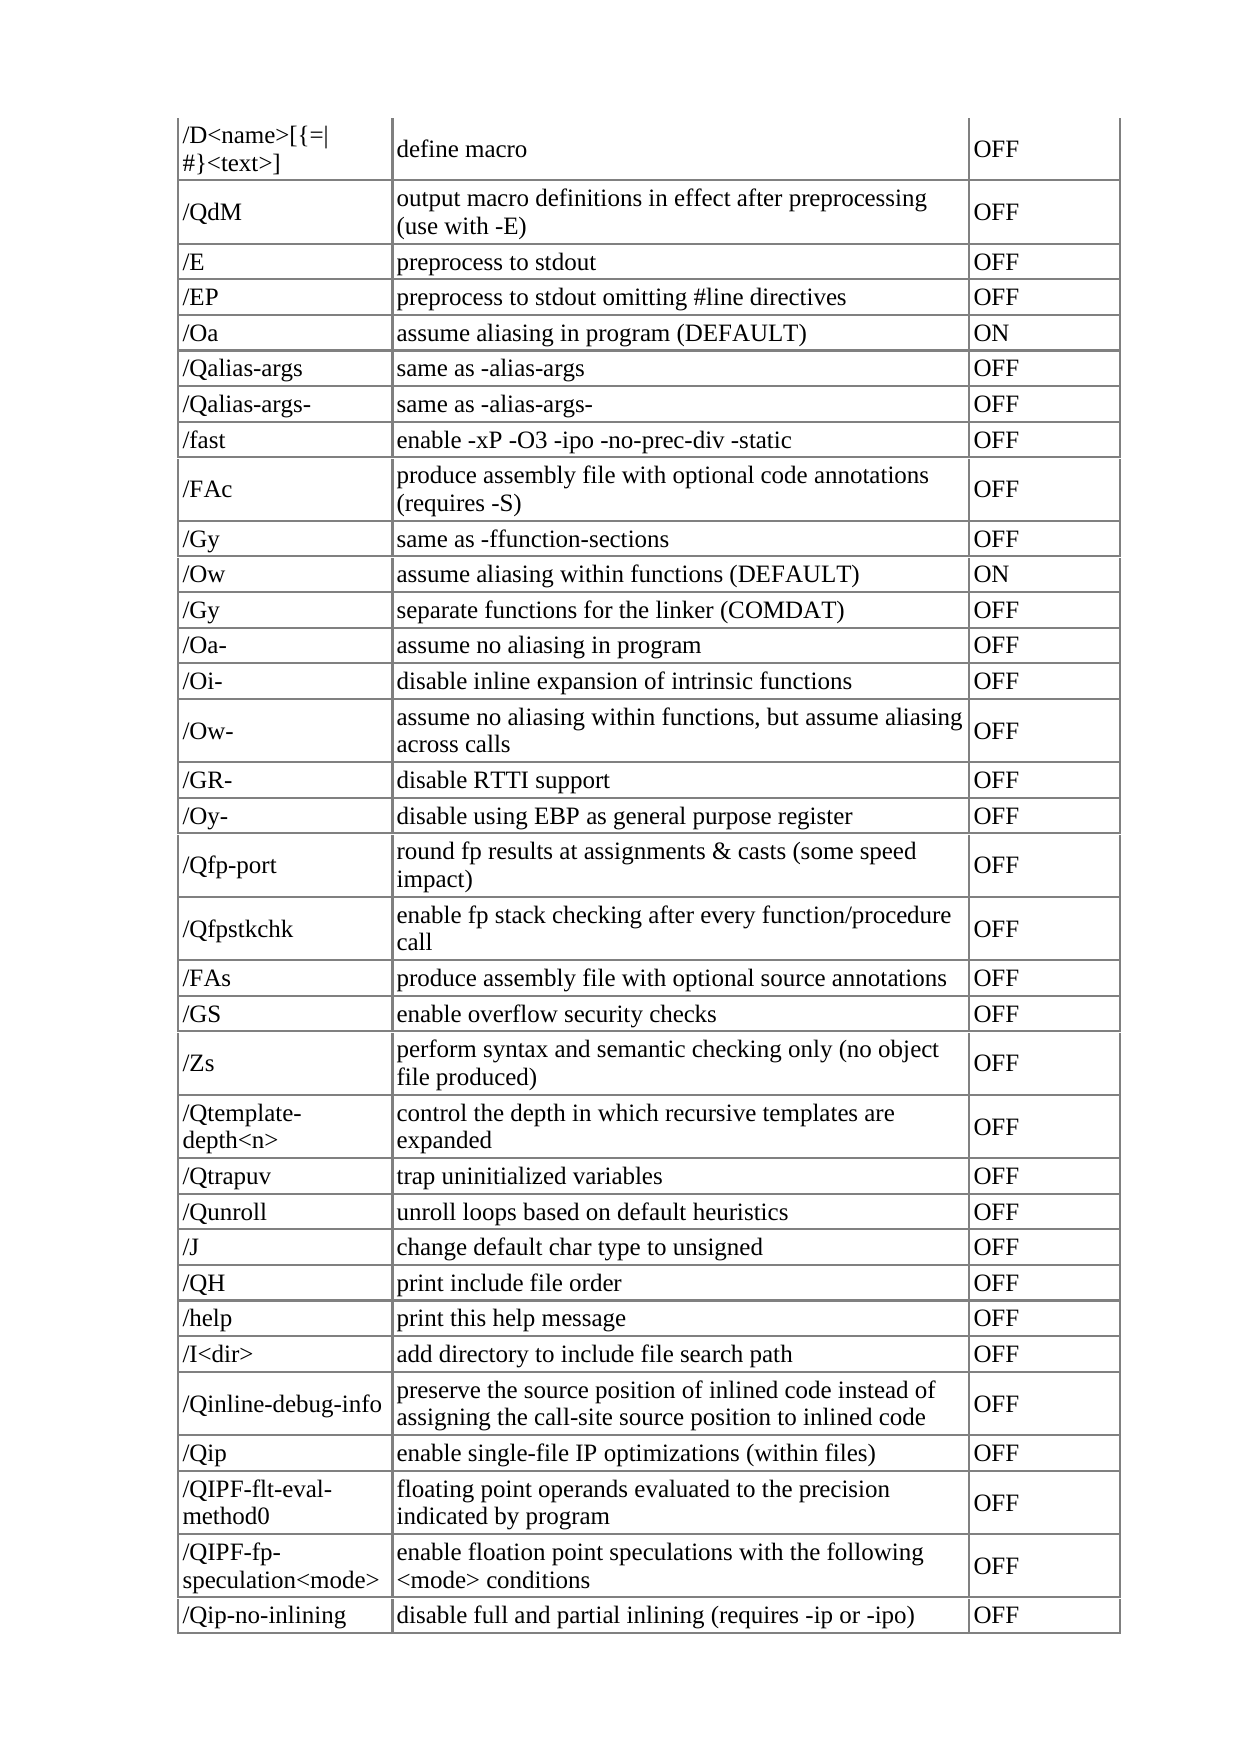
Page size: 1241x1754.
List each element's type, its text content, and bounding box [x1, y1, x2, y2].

table_cell OFF [970, 459, 1119, 520]
table_cell OFF [970, 245, 1119, 278]
table_cell round fp results at assignments & casts (some speed impact) [394, 835, 968, 896]
table_cell floating point operands evaluated to the precision indicated by program [394, 1472, 968, 1533]
table_cell /QdM [179, 181, 391, 243]
table_cell OFF [970, 961, 1119, 995]
table_cell control the depth in which recursive templates are expanded [394, 1096, 968, 1157]
table_cell /Qtrapuv [179, 1159, 391, 1193]
table_cell disable inline expansion of intrinsic functions [394, 664, 968, 698]
table_cell /Qip-no-inlining [179, 1599, 391, 1632]
table_cell /QH [179, 1266, 391, 1299]
table_cell separate functions for the linker (COMDAT) [394, 593, 968, 627]
table_cell produce assembly file with optional code annotations (requires -S) [394, 459, 968, 520]
table_cell same as -alias-args- [394, 387, 968, 421]
table_cell OFF [970, 1195, 1119, 1228]
table_cell OFF [970, 664, 1119, 698]
table_cell /Qfp-port [179, 835, 391, 896]
table_cell /EP [179, 280, 391, 314]
table_cell OFF [970, 1033, 1119, 1094]
table_cell /J [179, 1230, 391, 1264]
table_cell add directory to include file search path [394, 1337, 968, 1371]
table_cell /fast [179, 423, 391, 456]
table_cell /Qalias-args [179, 352, 391, 385]
table_cell /D<name>[{=|#}<text>] [179, 118, 391, 179]
table_cell /E [179, 245, 391, 278]
table_cell trap uninitialized variables [394, 1159, 968, 1193]
table_cell assume aliasing within functions (DEFAULT) [394, 558, 968, 591]
table_cell /Oa [179, 316, 391, 349]
table_cell same as -ffunction-sections [394, 522, 968, 555]
table_cell disable RTTI support [394, 763, 968, 797]
table_cell /Qtemplate-depth<n> [179, 1096, 391, 1157]
table_cell print include file order [394, 1266, 968, 1299]
table_cell /Qinline-debug-info [179, 1373, 391, 1434]
table_cell OFF [970, 352, 1119, 385]
table_cell OFF [970, 997, 1119, 1030]
table_cell enable -xP -O3 -ipo -no-prec-div -static [394, 423, 968, 456]
table_cell produce assembly file with optional source annotations [394, 961, 968, 995]
table_cell /Oy- [179, 799, 391, 832]
table_cell enable floation point speculations with the following <mode> conditions [394, 1535, 968, 1596]
table_cell output macro definitions in effect after preprocessing (use with -E) [394, 181, 968, 243]
table_cell OFF [970, 1599, 1119, 1632]
table_cell /QIPF-flt-eval-method0 [179, 1472, 391, 1533]
table_cell /GR- [179, 763, 391, 797]
table_cell OFF [970, 593, 1119, 627]
table_cell enable fp stack checking after every function/procedure call [394, 898, 968, 959]
table_cell enable single-file IP optimizations (within files) [394, 1436, 968, 1470]
table_cell assume aliasing in program (DEFAULT) [394, 316, 968, 349]
table_cell OFF [970, 1472, 1119, 1533]
table_cell ON [970, 558, 1119, 591]
table_cell /Gy [179, 593, 391, 627]
table_cell /FAs [179, 961, 391, 995]
table_cell perform syntax and semantic checking only (no object file produced) [394, 1033, 968, 1094]
table_cell OFF [970, 423, 1119, 456]
table_cell OFF [970, 1159, 1119, 1193]
table_cell same as -alias-args [394, 352, 968, 385]
table_cell unroll loops based on default heuristics [394, 1195, 968, 1228]
table_cell OFF [970, 1436, 1119, 1470]
table_cell OFF [970, 1266, 1119, 1299]
table_cell OFF [970, 280, 1119, 314]
table_cell /Oa- [179, 629, 391, 662]
table_cell OFF [970, 629, 1119, 662]
table_cell OFF [970, 700, 1119, 761]
table_cell OFF [970, 835, 1119, 896]
table_cell /Qfpstkchk [179, 898, 391, 959]
table_cell OFF [970, 799, 1119, 832]
table_cell OFF [970, 1096, 1119, 1157]
table_cell OFF [970, 387, 1119, 421]
table_cell /I<dir> [179, 1337, 391, 1371]
table_cell ON [970, 316, 1119, 349]
table_cell disable full and partial inlining (requires -ip or -ipo) [394, 1599, 968, 1632]
table_cell /Ow [179, 558, 391, 591]
table_cell OFF [970, 1535, 1119, 1596]
table_cell OFF [970, 898, 1119, 959]
table_cell /GS [179, 997, 391, 1030]
table_cell /help [179, 1302, 391, 1335]
table_cell print this help message [394, 1302, 968, 1335]
table_cell assume no aliasing in program [394, 629, 968, 662]
table_cell OFF [970, 1337, 1119, 1371]
table_cell OFF [970, 1373, 1119, 1434]
table_cell /Gy [179, 522, 391, 555]
table_cell /Qip [179, 1436, 391, 1470]
table_cell preprocess to stdout [394, 245, 968, 278]
table_cell OFF [970, 1230, 1119, 1264]
table_cell OFF [970, 1302, 1119, 1335]
table_cell OFF [970, 181, 1119, 243]
table_cell /QIPF-fp-speculation<mode> [179, 1535, 391, 1596]
table_cell preprocess to stdout omitting #line directives [394, 280, 968, 314]
table_cell /Qalias-args- [179, 387, 391, 421]
table_cell /Ow- [179, 700, 391, 761]
table_cell OFF [970, 118, 1119, 179]
table_cell OFF [970, 763, 1119, 797]
table_cell define macro [394, 118, 968, 179]
table_cell preserve the source position of inlined code instead of assigning the call-site source position to inlined code [394, 1373, 968, 1434]
table_cell /FAc [179, 459, 391, 520]
table_cell assume no aliasing within functions, but assume aliasing across calls [394, 700, 968, 761]
table_cell disable using EBP as general purpose register [394, 799, 968, 832]
table_cell /Zs [179, 1033, 391, 1094]
table_cell OFF [970, 522, 1119, 555]
table_cell enable overflow security checks [394, 997, 968, 1030]
table_cell /Qunroll [179, 1195, 391, 1228]
table_cell /Oi- [179, 664, 391, 698]
table_cell change default char type to unsigned [394, 1230, 968, 1264]
